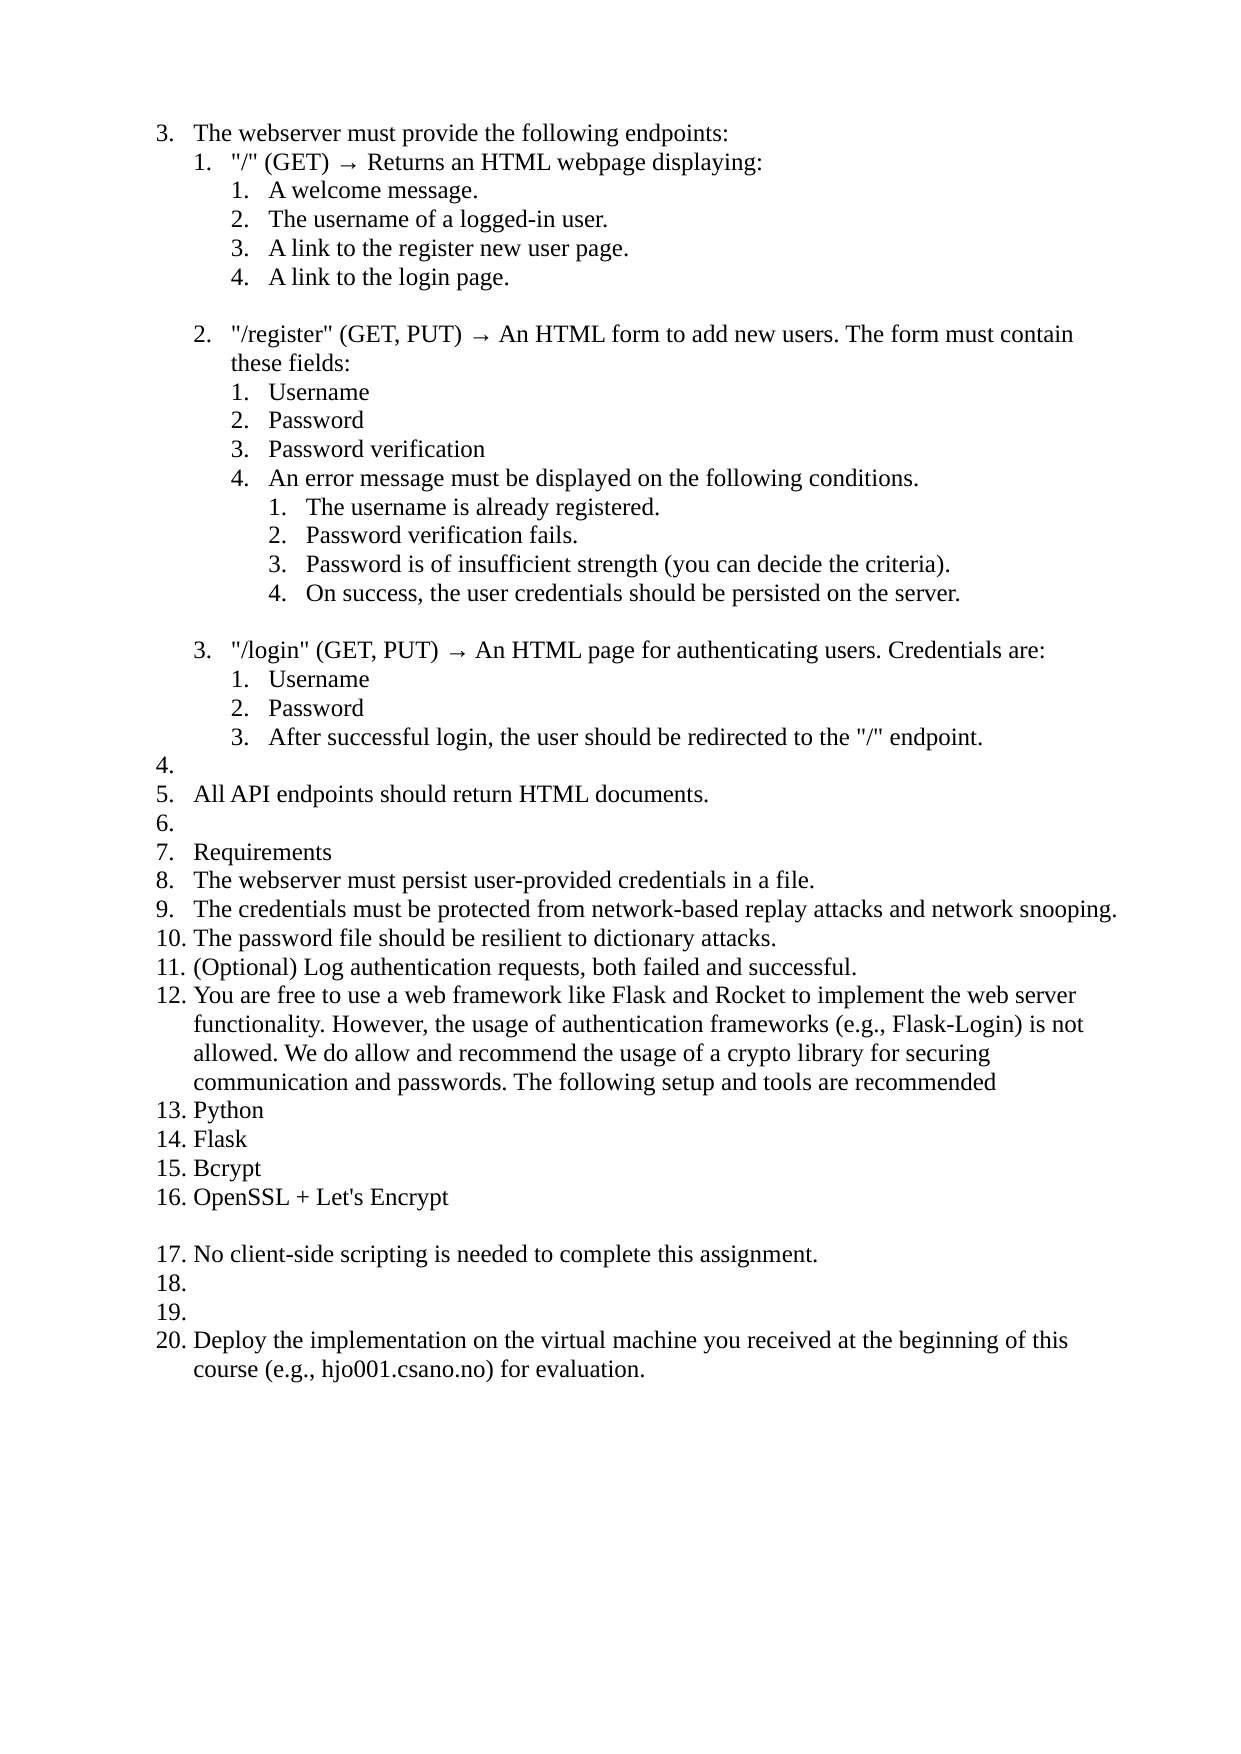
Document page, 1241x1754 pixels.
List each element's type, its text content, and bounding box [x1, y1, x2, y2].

list Username [231, 377, 1122, 406]
list On success, the user credentials should be persisted on the server. [268, 578, 1122, 607]
list The webserver must provide the following endpoints: [156, 118, 1122, 147]
list "/login" (GET, PUT) → An HTML page for authenticating users. Credentials are: [193, 636, 1122, 664]
list "/" (GET) → Returns an HTML webpage displaying: [193, 147, 1122, 176]
list Python [156, 1096, 1122, 1124]
list Flask [156, 1124, 1122, 1153]
list OpenSSL + Let's Encrypt [156, 1182, 1122, 1211]
list You are free to use a web framework like Flask and Rocket to implement the web server functionality. However, the usage of authentication frameworks (e.g., Flask-Login) is not allowed. We do allow and recommend the usage of a crypto library for securing communication and passwords. The following setup and tools are recommended [156, 981, 1122, 1096]
list A link to the login page. [231, 262, 1122, 291]
list The username is already registered. [268, 492, 1122, 521]
list Password [231, 693, 1122, 722]
list Bcrypt [156, 1153, 1122, 1182]
list The credentials must be protected from network-based replay attacks and network snooping. [156, 894, 1122, 923]
list Deploy the implementation on the virtual machine you received at the beginning of this course (e.g., hjo001.csano.no) for evaluation. [156, 1326, 1122, 1383]
list A link to the register new user page. [231, 233, 1122, 262]
list An error message must be displayed on the following conditions. [231, 463, 1122, 492]
list "/register" (GET, PUT) → An HTML form to add new users. The form must contain these fields: [193, 319, 1122, 377]
list All API endpoints should return HTML documents. [156, 779, 1122, 808]
list No client-side scripting is needed to complete this assignment. [156, 1239, 1122, 1268]
list Password verification fails. [268, 521, 1122, 549]
list (Optional) Log authentication requests, both failed and successful. [156, 952, 1122, 981]
list Requirements [156, 837, 1122, 866]
list After successful login, the user should be redirected to the "/" endpoint. [231, 722, 1122, 751]
list The webserver must persist user-provided credentials in a file. [156, 866, 1122, 894]
list Password verification [231, 434, 1122, 463]
list A welcome message. [231, 176, 1122, 204]
list Password [231, 406, 1122, 434]
list The username of a logged-in user. [231, 204, 1122, 233]
list Username [231, 664, 1122, 693]
list Password is of insufficient strength (you can decide the criteria). [268, 549, 1122, 578]
list The password file should be resilient to dictionary attacks. [156, 923, 1122, 952]
